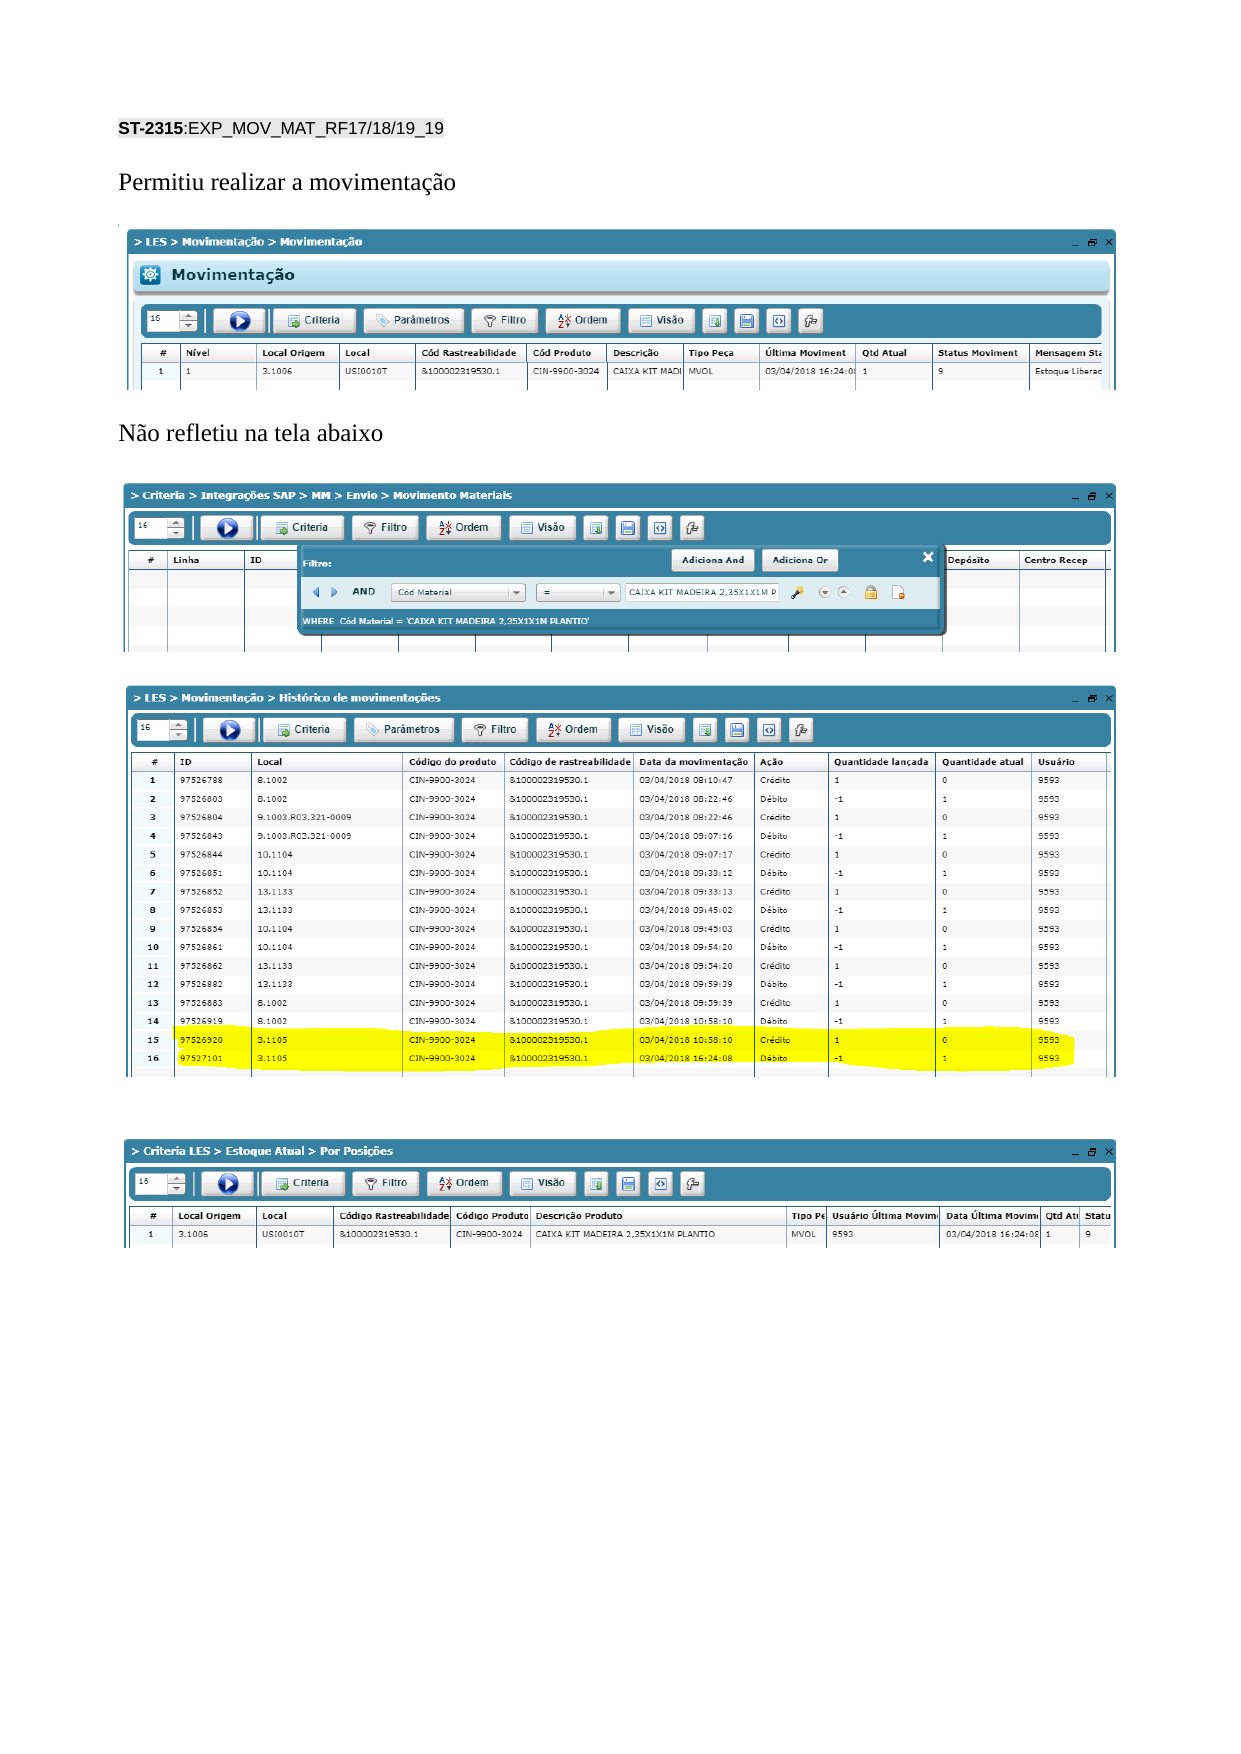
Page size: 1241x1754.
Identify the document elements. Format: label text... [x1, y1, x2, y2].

text Permitiu realizar a movimentação [118, 167, 1122, 195]
picture [118, 1134, 1123, 1248]
picture [118, 476, 1123, 652]
picture [118, 224, 1123, 390]
text Não refletiu na tela abaixo [118, 418, 1122, 447]
picture [118, 680, 1123, 1077]
text ST-2315:EXP_MOV_MAT_RF17/18/19_19 [118, 118, 1122, 138]
